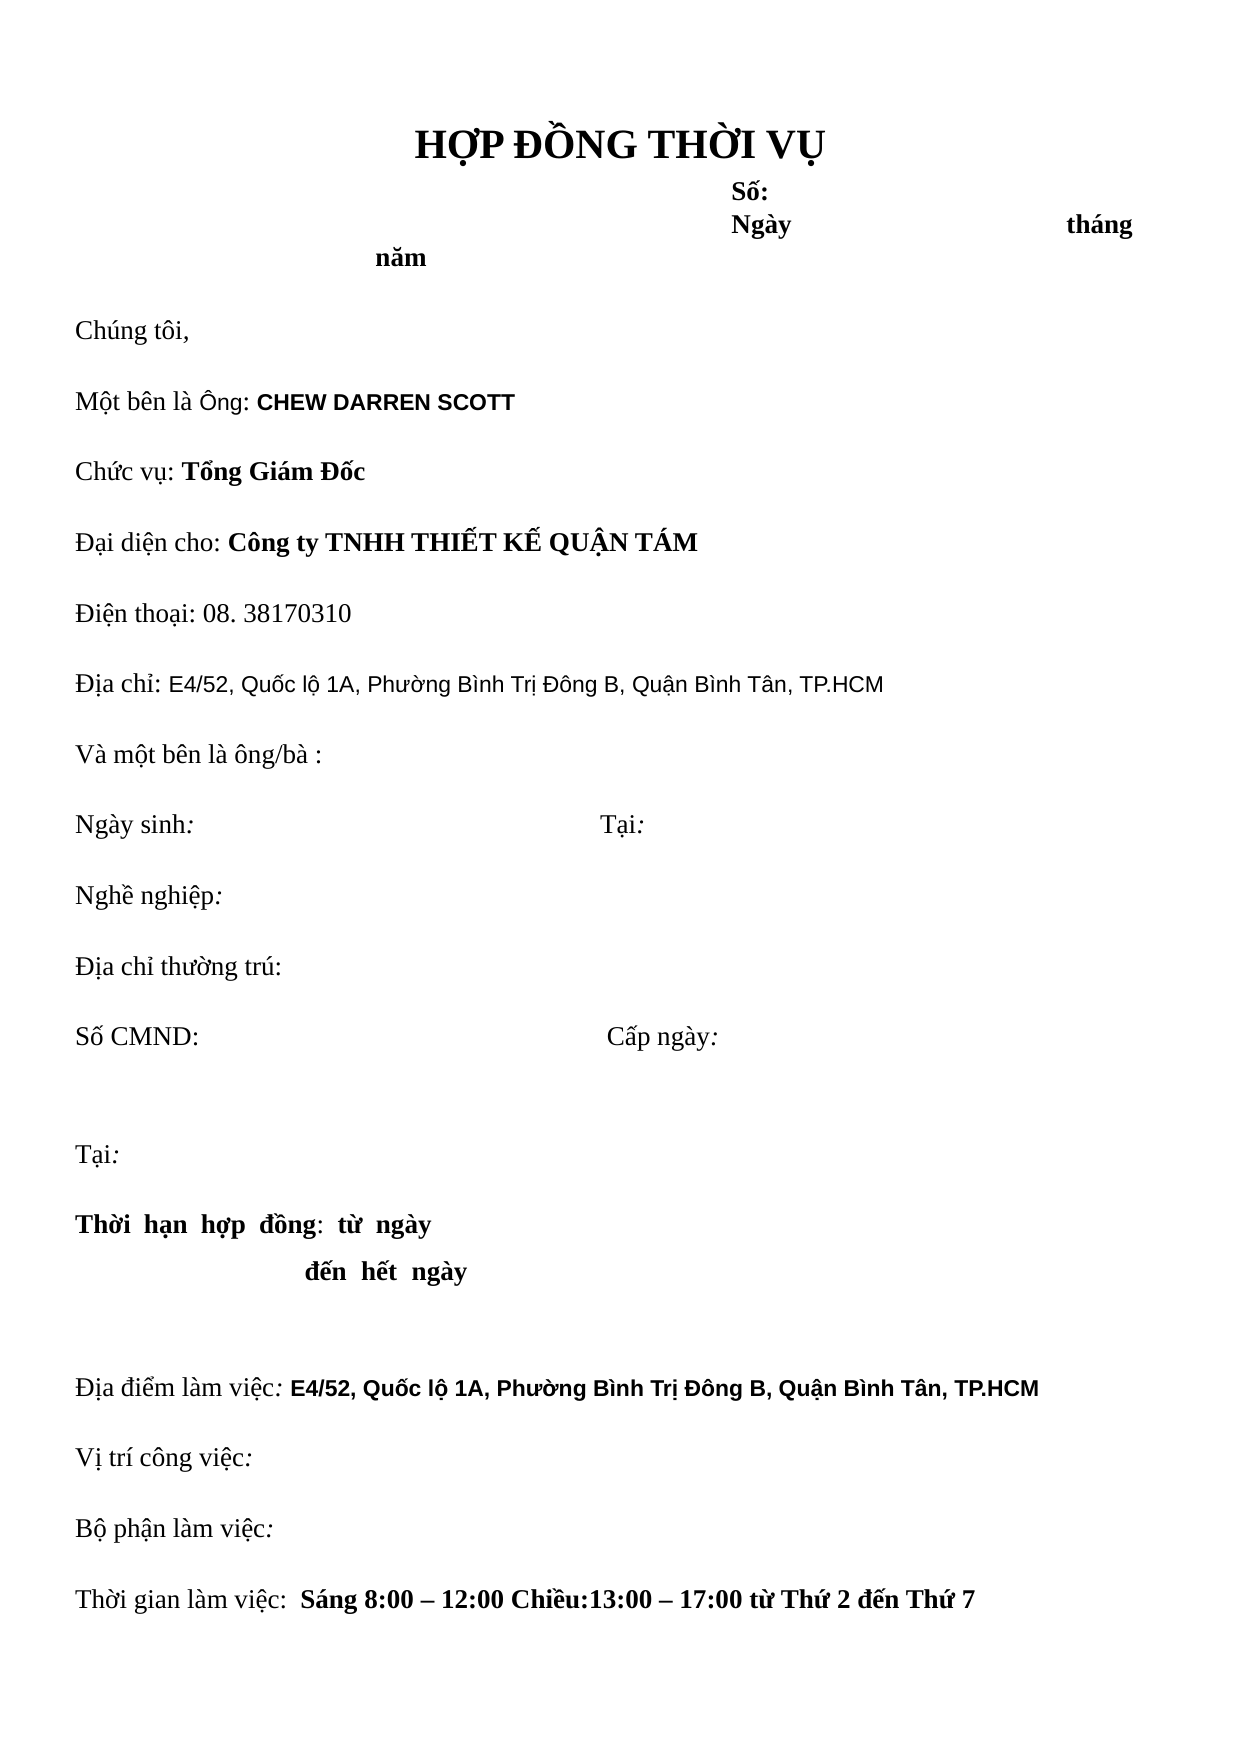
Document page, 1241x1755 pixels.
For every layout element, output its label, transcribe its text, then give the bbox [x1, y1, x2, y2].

text Điện thoại: 08. 38170310 [75, 597, 1165, 628]
text Một bên là Ông: CHEW DARREN SCOTT [75, 385, 1165, 416]
text Ngày sinh: <o.employee_id.birthday or ''> Tại:<o.employee_id.place_of_birth> [75, 809, 1165, 840]
text Tại: <o.employee_id.id_issue_place or ''> [75, 1138, 1165, 1169]
text Địa chỉ thường trú: <o.employee_id.home_address or ''> [75, 950, 1165, 981]
text HỢP ĐỒNG THỜI VỤ [75, 119, 1165, 167]
text Ngày <get_day(today()).day> tháng <get_day(today()).month> năm <get_day(today()).year> [75, 209, 1165, 272]
text <for each="o in objects"> [75, 90, 1165, 118]
text Số CMND: <o.employee_id.identification_id> Cấp ngày: <o.employee_id.id_issue_date and formatLang(o.employee_id.id_issue_date, date=True)> [75, 1021, 1165, 1098]
text Chúng tôi, [75, 314, 1165, 345]
text Vị trí công việc: <o.job_id and o.job_id.name_vn or ''> [75, 1441, 1165, 1473]
text Chức vụ: Tổng Giám Đốc [75, 456, 1165, 487]
text Thời gian làm việc: Sáng 8:00 – 12:00 Chiều:13:00 – 17:00 từ Thứ 2 đến Thứ 7 [75, 1583, 1165, 1614]
text Bộ phận làm việc: <o.employee_id.department_id and o.employee_id.department_id.name_vn or ''> [75, 1512, 1165, 1543]
text Đại diện cho: Công ty TNHH THIẾT KẾ QUẬN TÁM [75, 526, 1165, 557]
text Nghề nghiệp: <o.employee_id.job_id and o.employee_id.job_id.name_vn or ''> [75, 879, 1165, 910]
text Địa điểm làm việc: E4/52, Quốc lộ 1A, Phường Bình Trị Đông B, Quận Bình Tân, TP.HCM [75, 1371, 1165, 1402]
text Thời hạn hợp đồng: từ ngày <o.date_start and formatLang(o.date_start, date=True) or ''> đến hết ngày <o.date_end and formatLang(o.date_end, date=True) or ''> [75, 1208, 956, 1331]
text Số: <o.name> [75, 169, 1165, 207]
text Địa chỉ: E4/52, Quốc lộ 1A, Phường Bình Trị Đông B, Quận Bình Tân, TP.HCM [75, 667, 1165, 698]
text Và một bên là ông/bà : <o.employee_id.name> [75, 738, 1165, 769]
